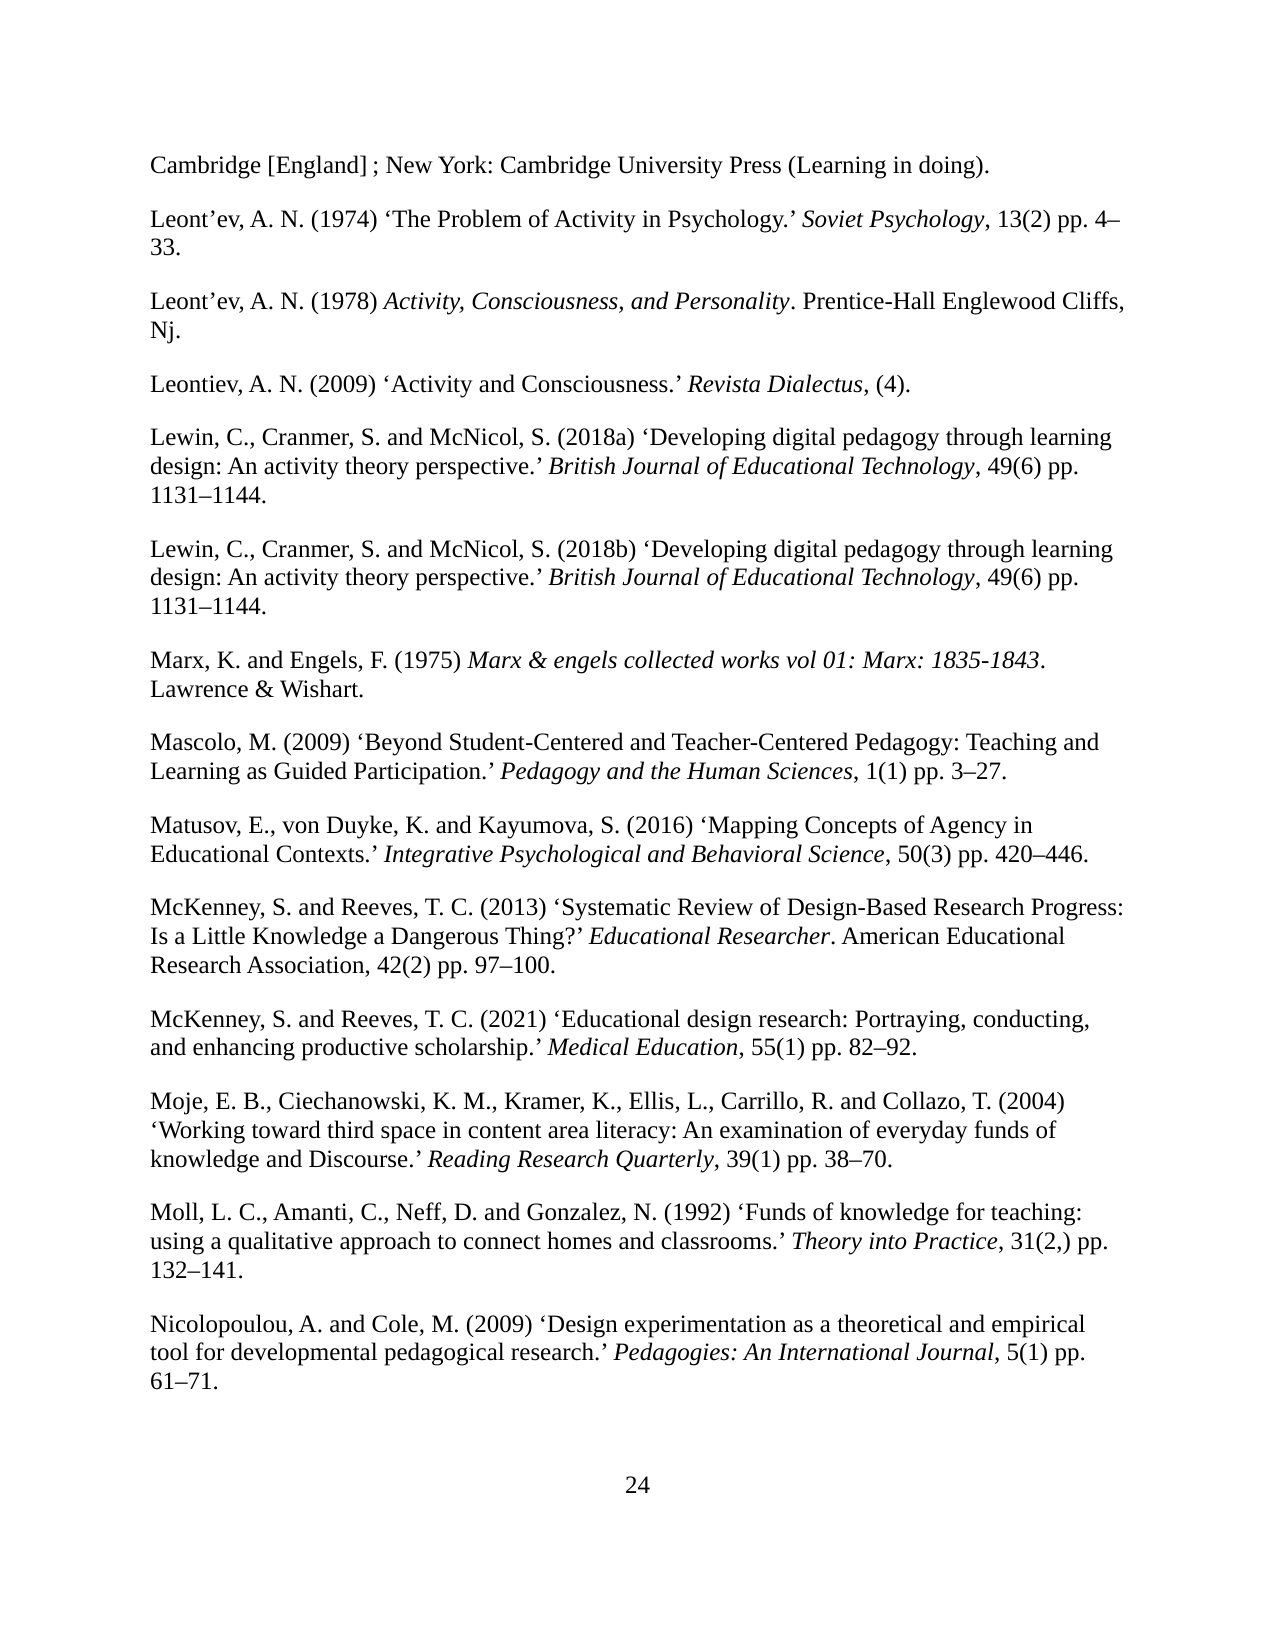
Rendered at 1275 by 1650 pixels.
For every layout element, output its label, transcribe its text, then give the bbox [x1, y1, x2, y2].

text Nicolopoulou, A. and Cole, M. (2009) ‘Design experimentation as a theoretical and empirical tool for developmental pedagogical research.’ Pedagogies: An International Journal, 5(1) pp. 61–71. [150, 1309, 1125, 1395]
text McKenney, S. and Reeves, T. C. (2021) ‘Educational design research: Portraying, conducting, and enhancing productive scholarship.’ Medical Education, 55(1) pp. 82–92. [150, 1004, 1125, 1061]
text Matusov, E., von Duyke, K. and Kayumova, S. (2016) ‘Mapping Concepts of Agency in Educational Contexts.’ Integrative Psychological and Behavioral Science, 50(3) pp. 420–446. [150, 810, 1125, 867]
text Mascolo, M. (2009) ‘Beyond Student-Centered and Teacher-Centered Pedagogy: Teaching and Learning as Guided Participation.’ Pedagogy and the Human Sciences, 1(1) pp. 3–27. [150, 727, 1125, 785]
text Cambridge [England] ; New York: Cambridge University Press (Learning in doing). [150, 150, 1125, 179]
text Lewin, C., Cranmer, S. and McNicol, S. (2018b) ‘Developing digital pedagogy through learning design: An activity theory perspective.’ British Journal of Educational Technology, 49(6) pp. 1131–1144. [150, 534, 1125, 620]
text Marx, K. and Engels, F. (1975) Marx & engels collected works vol 01: Marx: 1835-1843. Lawrence & Wishart. [150, 645, 1125, 702]
text Moll, L. C., Amanti, C., Neff, D. and Gonzalez, N. (1992) ‘Funds of knowledge for teaching: using a qualitative approach to connect homes and classrooms.’ Theory into Practice, 31(2,) pp. 132–141. [150, 1197, 1125, 1284]
text Moje, E. B., Ciechanowski, K. M., Kramer, K., Ellis, L., Carrillo, R. and Collazo, T. (2004) ‘Working toward third space in content area literacy: An examination of everyday funds of knowledge and Discourse.’ Reading Research Quarterly, 39(1) pp. 38–70. [150, 1086, 1125, 1172]
text Leontiev, A. N. (2009) ‘Activity and Consciousness.’ Revista Dialectus, (4). [150, 369, 1125, 397]
text Lewin, C., Cranmer, S. and McNicol, S. (2018a) ‘Developing digital pedagogy through learning design: An activity theory perspective.’ British Journal of Educational Technology, 49(6) pp. 1131–1144. [150, 422, 1125, 509]
text Leont’ev, A. N. (1974) ‘The Problem of Activity in Psychology.’ Soviet Psychology, 13(2) pp. 4–33. [150, 204, 1125, 261]
text McKenney, S. and Reeves, T. C. (2013) ‘Systematic Review of Design-Based Research Progress: Is a Little Knowledge a Dangerous Thing?’ Educational Researcher. American Educational Research Association, 42(2) pp. 97–100. [150, 892, 1125, 979]
text Leont’ev, A. N. (1978) Activity, Consciousness, and Personality. Prentice-Hall Englewood Cliffs, Nj. [150, 286, 1125, 344]
